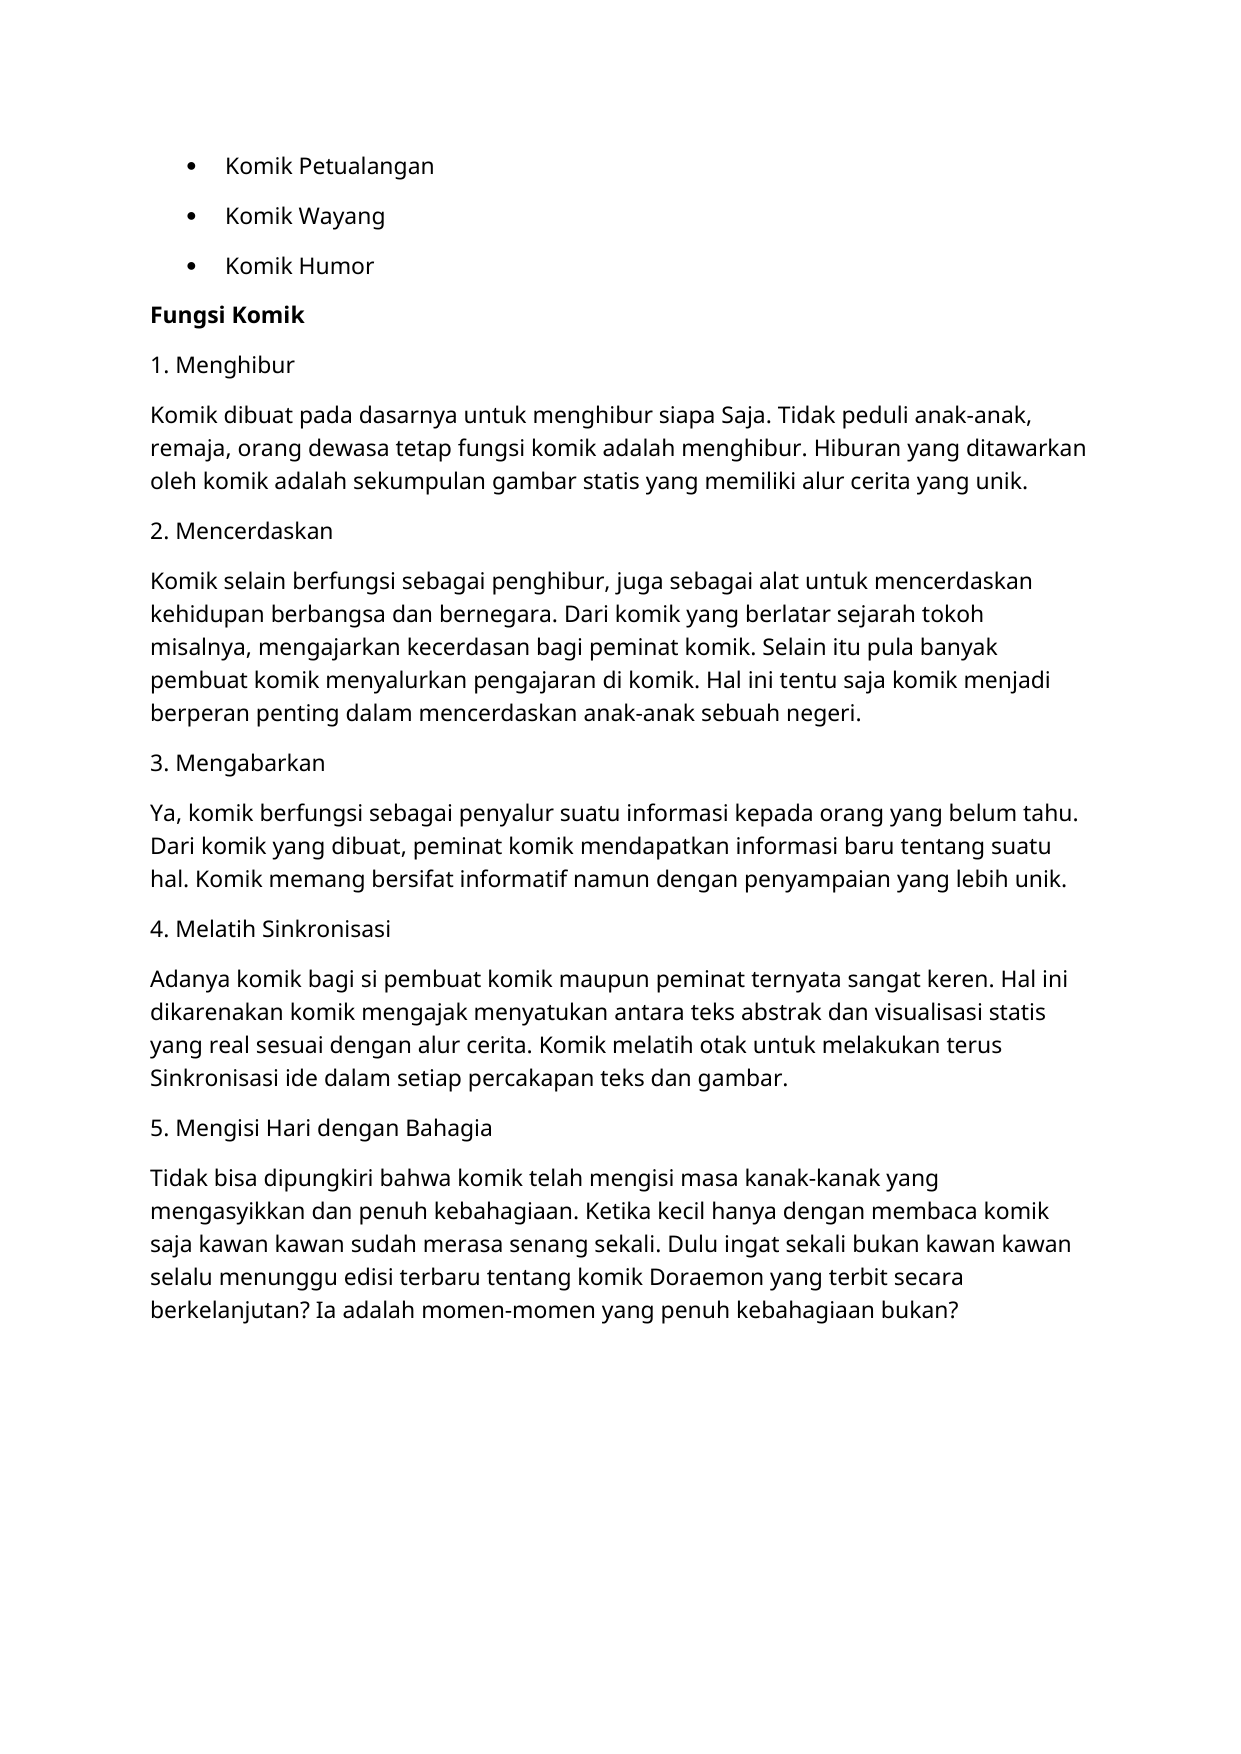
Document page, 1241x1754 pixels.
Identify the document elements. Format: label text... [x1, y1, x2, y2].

text Komik dibuat pada dasarnya untuk menghibur siapa Saja. Tidak peduli anak-anak, remaja, orang dewasa tetap fungsi komik adalah menghibur. Hiburan yang ditawarkan oleh komik adalah sekumpulan gambar statis yang memiliki alur cerita yang unik. [150, 399, 1090, 496]
text 1. Menghibur [150, 349, 1090, 380]
text 2. Mencerdaskan [150, 515, 1090, 546]
list Komik Petualangan [187, 150, 1090, 181]
text Komik selain berfungsi sebagai penghibur, juga sebagai alat untuk mencerdaskan kehidupan berbangsa dan bernegara. Dari komik yang berlatar sejarah tokoh misalnya, mengajarkan kecerdasan bagi peminat komik. Selain itu pula banyak pembuat komik menyalurkan pengajaran di komik. Hal ini tentu saja komik menjadi berperan penting dalam mencerdaskan anak-anak sebuah negeri. [150, 565, 1090, 728]
text Adanya komik bagi si pembuat komik maupun peminat ternyata sangat keren. Hal ini dikarenakan komik mengajak menyatukan antara teks abstrak dan visualisasi statis yang real sesuai dengan alur cerita. Komik melatih otak untuk melakukan terus Sinkronisasi ide dalam setiap percakapan teks dan gambar. [150, 963, 1090, 1093]
text Fungsi Komik [150, 299, 1090, 331]
text 5. Mengisi Hari dengan Bahagia [150, 1112, 1090, 1143]
text 4. Melatih Sinkronisasi [150, 913, 1090, 944]
list Komik Humor [187, 249, 1090, 281]
text Ya, komik berfungsi sebagai penyalur suatu informasi kepada orang yang belum tahu. Dari komik yang dibuat, peminat komik mendapatkan informasi baru tentang suatu hal. Komik memang bersifat informatif namun dengan penyampaian yang lebih unik. [150, 797, 1090, 894]
text Tidak bisa dipungkiri bahwa komik telah mengisi masa kanak-kanak yang mengasyikkan dan penuh kebahagiaan. Ketika kecil hanya dengan membaca komik saja kawan kawan sudah merasa senang sekali. Dulu ingat sekali bukan kawan kawan selalu menunggu edisi terbaru tentang komik Doraemon yang terbit secara berkelanjutan? Ia adalah momen-momen yang penuh kebahagiaan bukan? [150, 1162, 1090, 1325]
text 3. Mengabarkan [150, 747, 1090, 778]
list Komik Wayang [187, 200, 1090, 231]
